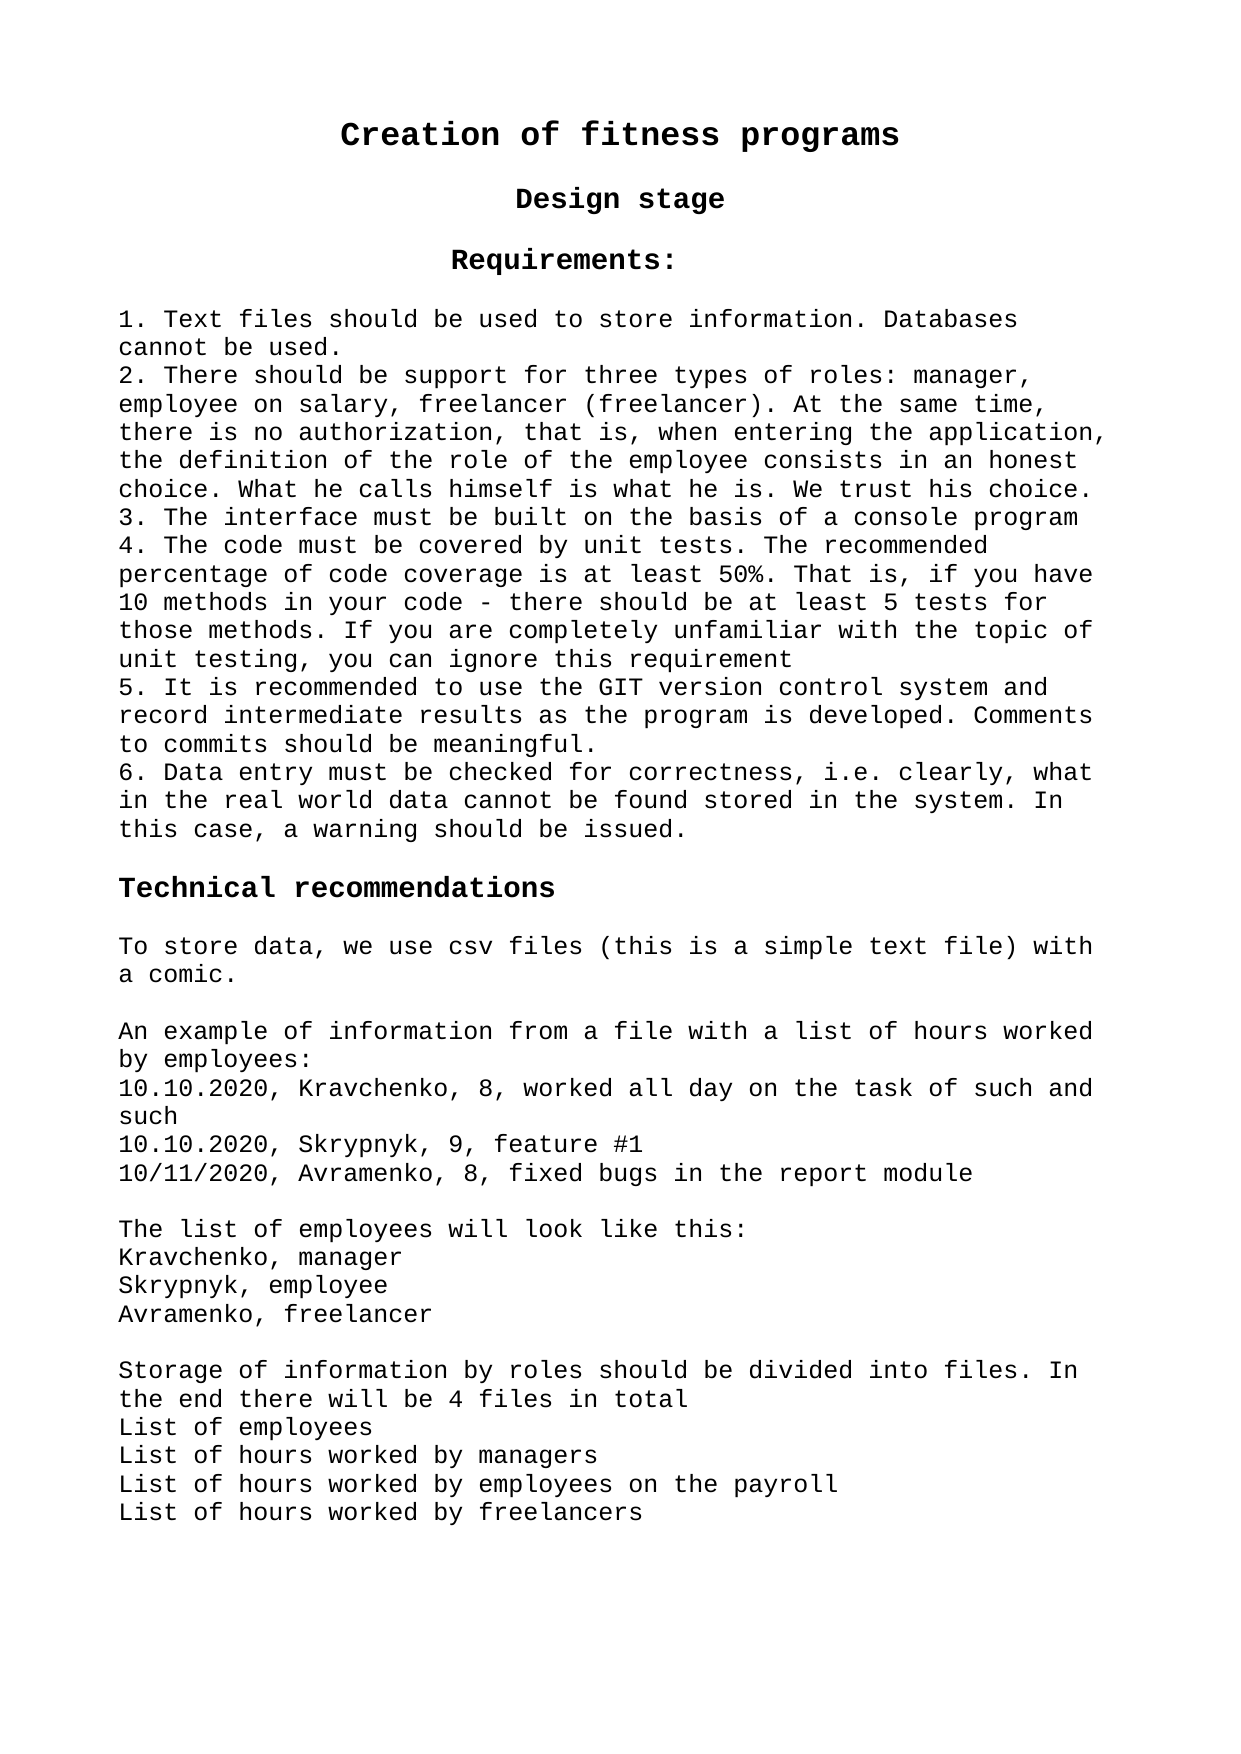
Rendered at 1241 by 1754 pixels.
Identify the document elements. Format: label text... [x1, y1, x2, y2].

text Requirements: [118, 245, 1122, 278]
text 1. Text files should be used to store information. Databases cannot be used. [118, 306, 1122, 363]
text Storage of information by roles should be divided into files. In the end there will be 4 files in total [118, 1358, 1122, 1414]
text 3. The interface must be built on the basis of a console program [118, 505, 1122, 533]
text Design stage [118, 184, 1122, 217]
text List of hours worked by freelancers [118, 1499, 1122, 1528]
text Kravchenko, manager [118, 1245, 1122, 1273]
text 10.10.2020, Skrypnyk, 9, feature #1 [118, 1132, 1122, 1160]
text To store data, we use csv files (this is a simple text file) with a comic. [118, 934, 1122, 990]
text 10/11/2020, Avramenko, 8, fixed bugs in the report module [118, 1160, 1122, 1188]
text 4. The code must be covered by unit tests. The recommended percentage of code coverage is at least 50%. That is, if you have 10 methods in your code - there should be at least 5 tests for those methods. If you are completely unfamiliar with the topic of unit testing, you can ignore this requirement [118, 533, 1122, 675]
text 6. Data entry must be checked for correctness, i.e. clearly, what in the real world data cannot be found stored in the system. In this case, a warning should be issued. [118, 760, 1122, 845]
text Skrypnyk, employee [118, 1273, 1122, 1301]
text List of hours worked by employees on the payroll [118, 1471, 1122, 1499]
text List of employees [118, 1414, 1122, 1443]
text An example of information from a file with a list of hours worked by employees: [118, 1018, 1122, 1075]
text Technical recommendations [118, 873, 1122, 906]
text 5. It is recommended to use the GIT version control system and record intermediate results as the program is developed. Comments to commits should be meaningful. [118, 675, 1122, 760]
text List of hours worked by managers [118, 1443, 1122, 1471]
text 10.10.2020, Kravchenko, 8, worked all day on the task of such and such [118, 1075, 1122, 1132]
text The list of employees will look like this: [118, 1216, 1122, 1245]
text 2. There should be support for three types of roles: manager, employee on salary, freelancer (freelancer). At the same time, there is no authorization, that is, when entering the application, the definition of the role of the employee consists in an honest choice. What he calls himself is what he is. We trust his choice. [118, 363, 1122, 505]
text Creation of fitness programs [118, 118, 1122, 156]
text Avramenko, freelancer [118, 1301, 1122, 1330]
